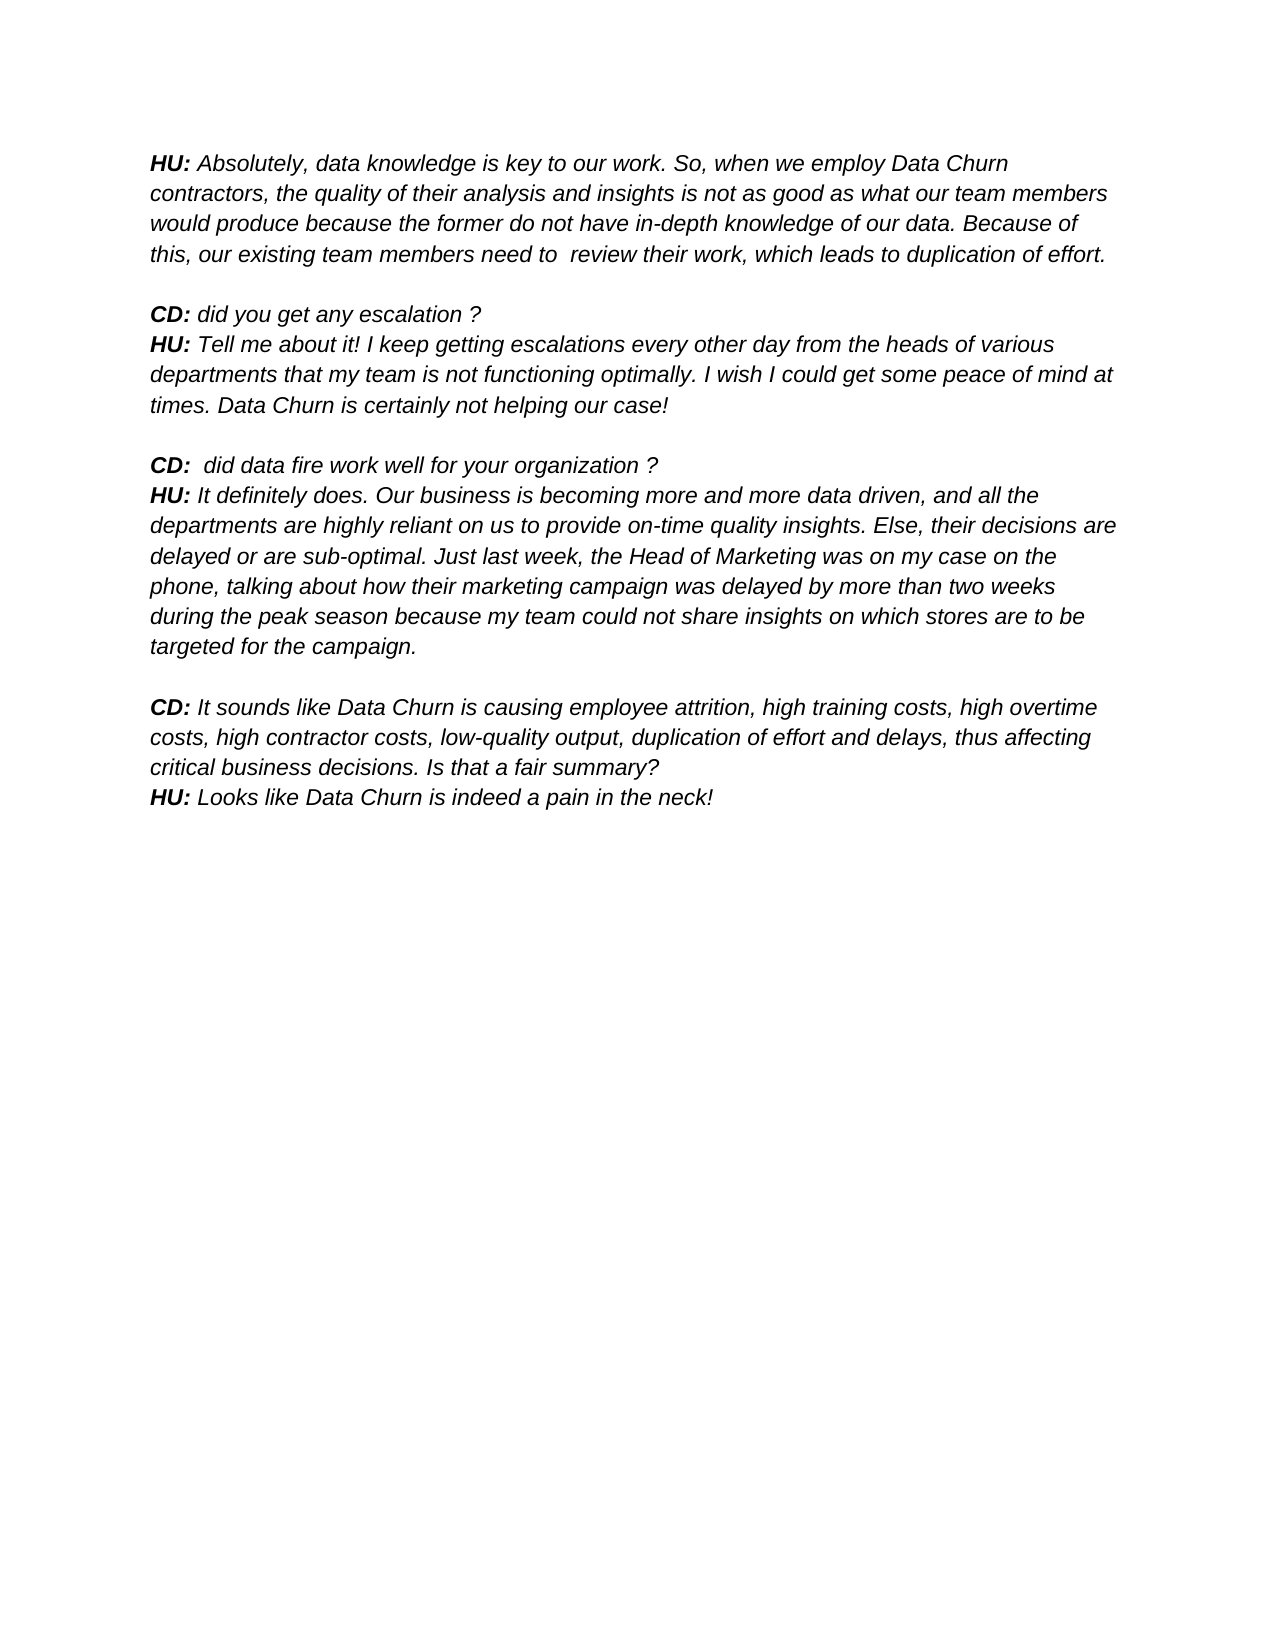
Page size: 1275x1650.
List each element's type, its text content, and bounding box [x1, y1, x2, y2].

text CD: did data fire work well for your organization ? [150, 452, 1125, 478]
text CD: It sounds like Data Churn is causing employee attrition, high training costs, high overtime costs, high contractor costs, low-quality output, duplication of effort and delays, thus affecting critical business decisions. Is that a fair summary? [150, 694, 1125, 781]
text HU: Tell me about it! I keep getting escalations every other day from the heads of various departments that my team is not functioning optimally. I wish I could get some peace of mind at times. Data Churn is certainly not helping our case! [150, 331, 1125, 418]
text CD: did you get any escalation ? [150, 301, 1125, 327]
text HU: Absolutely, data knowledge is key to our work. So, when we employ Data Churn contractors, the quality of their analysis and insights is not as good as what our team members would produce because the former do not have in-depth knowledge of our data. Because of this, our existing team members need to review their work, which leads to duplication of effort. [150, 150, 1125, 267]
text HU: It definitely does. Our business is becoming more and more data driven, and all the departments are highly reliant on us to provide on-time quality insights. Else, their decisions are delayed or are sub-optimal. Just last week, the Head of Marketing was on my case on the phone, talking about how their marketing campaign was delayed by more than two weeks during the peak season because my team could not share insights on which stores are to be targeted for the campaign. [150, 482, 1125, 660]
text HU: Looks like Data Churn is indeed a pain in the neck! [150, 784, 1125, 811]
